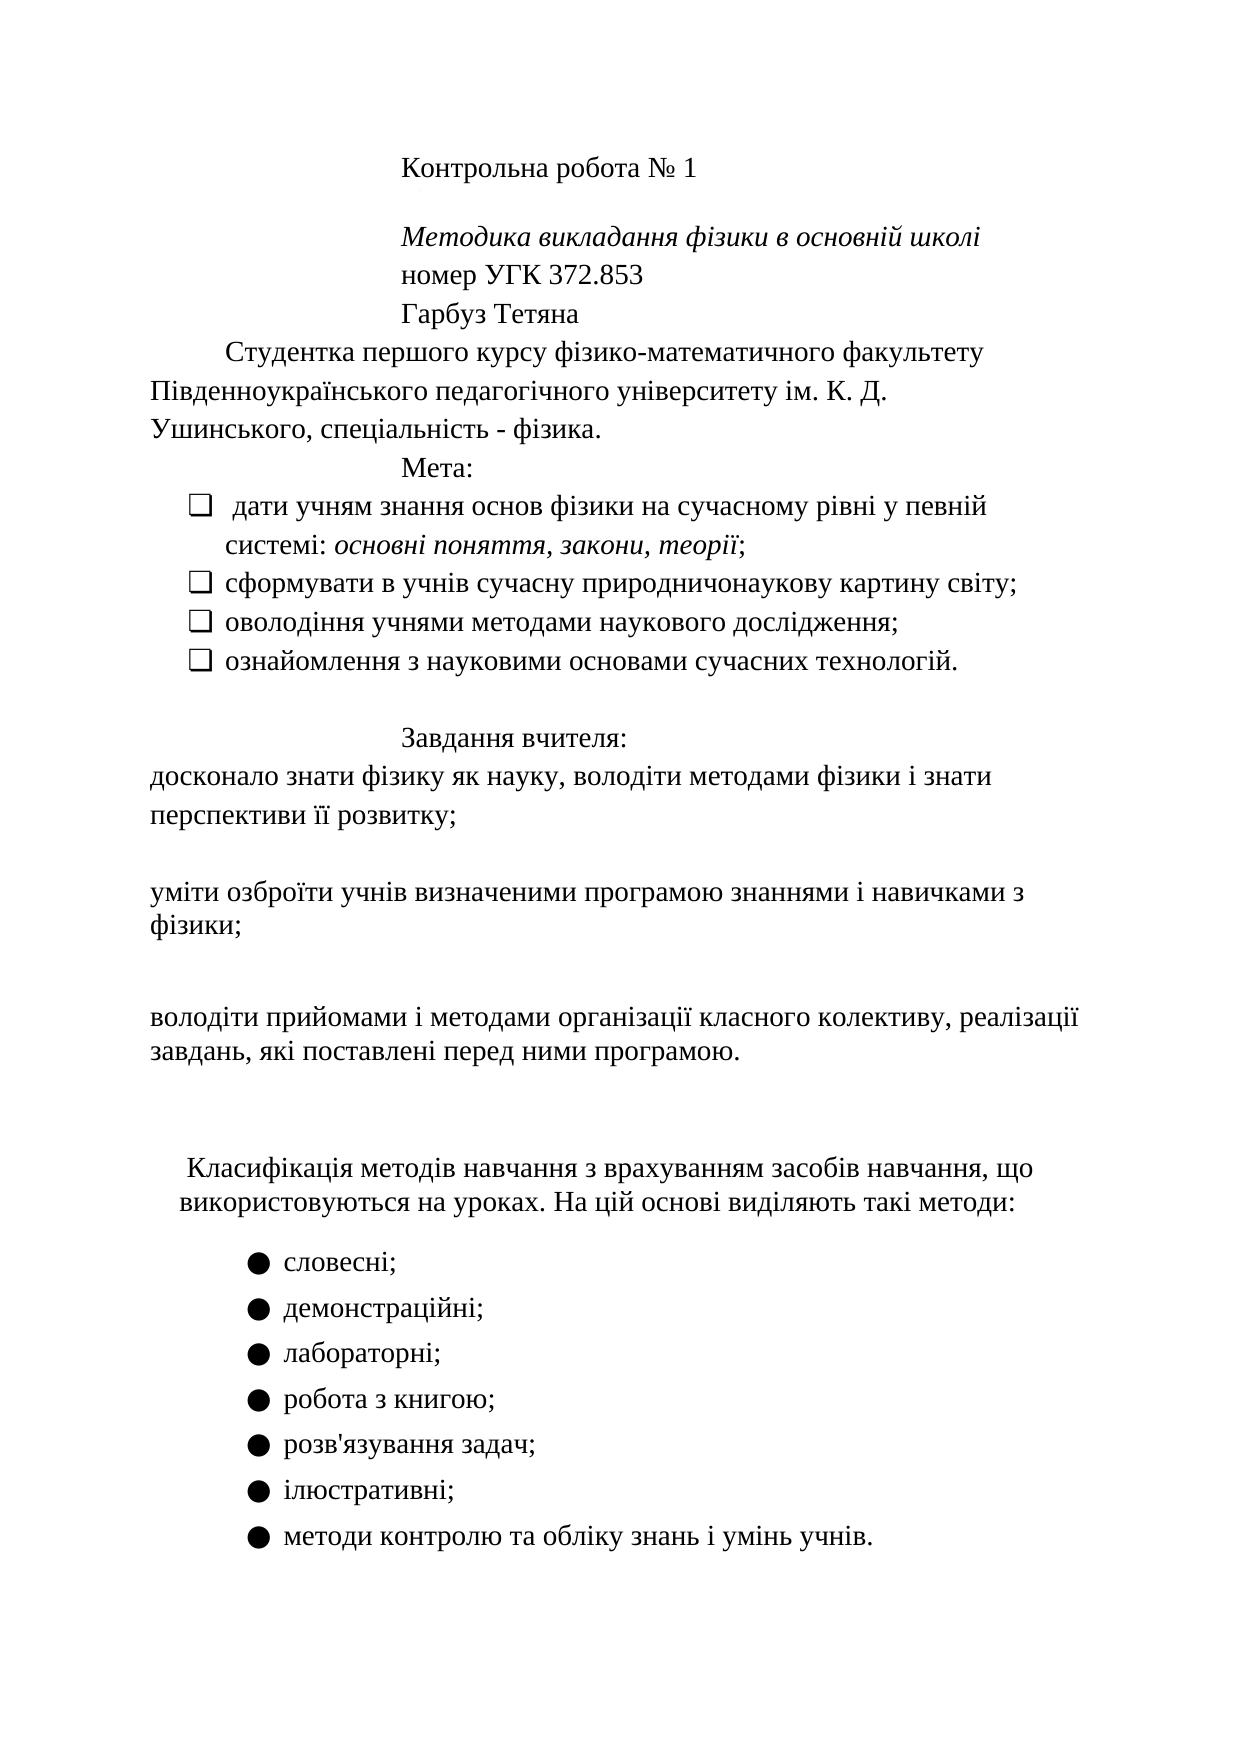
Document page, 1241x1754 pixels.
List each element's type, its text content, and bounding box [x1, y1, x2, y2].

list дати учням знання основ фізики на сучасному рівні у певній системі: основні поняття, закони, теорії; [187, 488, 1002, 561]
text Студентка першого курсу фізико-математичного факультету Південноукраїнського педагогічного університету ім. К. Д. Ушинського, спеціальність - фізика. [150, 334, 1002, 445]
text Мета: [327, 450, 1002, 483]
list лабораторні; [246, 1331, 1032, 1371]
text володіти прийомами і методами організації класного колективу, реалізації завдань, які поставлені перед ними програмою. [150, 999, 1090, 1067]
list методи контролю та обліку знань і умінь учнів. [246, 1514, 1032, 1554]
list словесні; [246, 1240, 1032, 1280]
text Класифікація методів навчання з врахуванням засобів навчання, що використовуються на уроках. На цій основі виділяють такі методи: [179, 1150, 1061, 1217]
list розв'язування задач; [246, 1423, 1032, 1462]
text номер УГК 372.853 [327, 257, 1002, 291]
text уміти озброїти учнів визначеними програмою знаннями і навичками з фізики; [150, 874, 1090, 974]
list демонстраційні; [246, 1286, 1032, 1326]
list ознайомлення з науковими основами сучасних технологій. [187, 643, 1032, 676]
list сформувати в учнів сучасну природничонаукову картину світу; [187, 566, 1032, 599]
text Методика викладання фізики в основній школі [327, 219, 1002, 252]
list робота з книгою; [246, 1377, 1032, 1417]
text Контрольна робота № 1 [327, 150, 1002, 183]
list оволодіння учнями методами наукового дослідження; [187, 604, 1032, 638]
text Завдання вчителя: [327, 720, 1002, 753]
text досконало знати фізику як науку, володіти методами фізики і знати перспективи її розвитку; [150, 758, 1002, 869]
text Гарбуз Тетяна [327, 296, 1002, 329]
list ілюстративні; [246, 1468, 1032, 1508]
